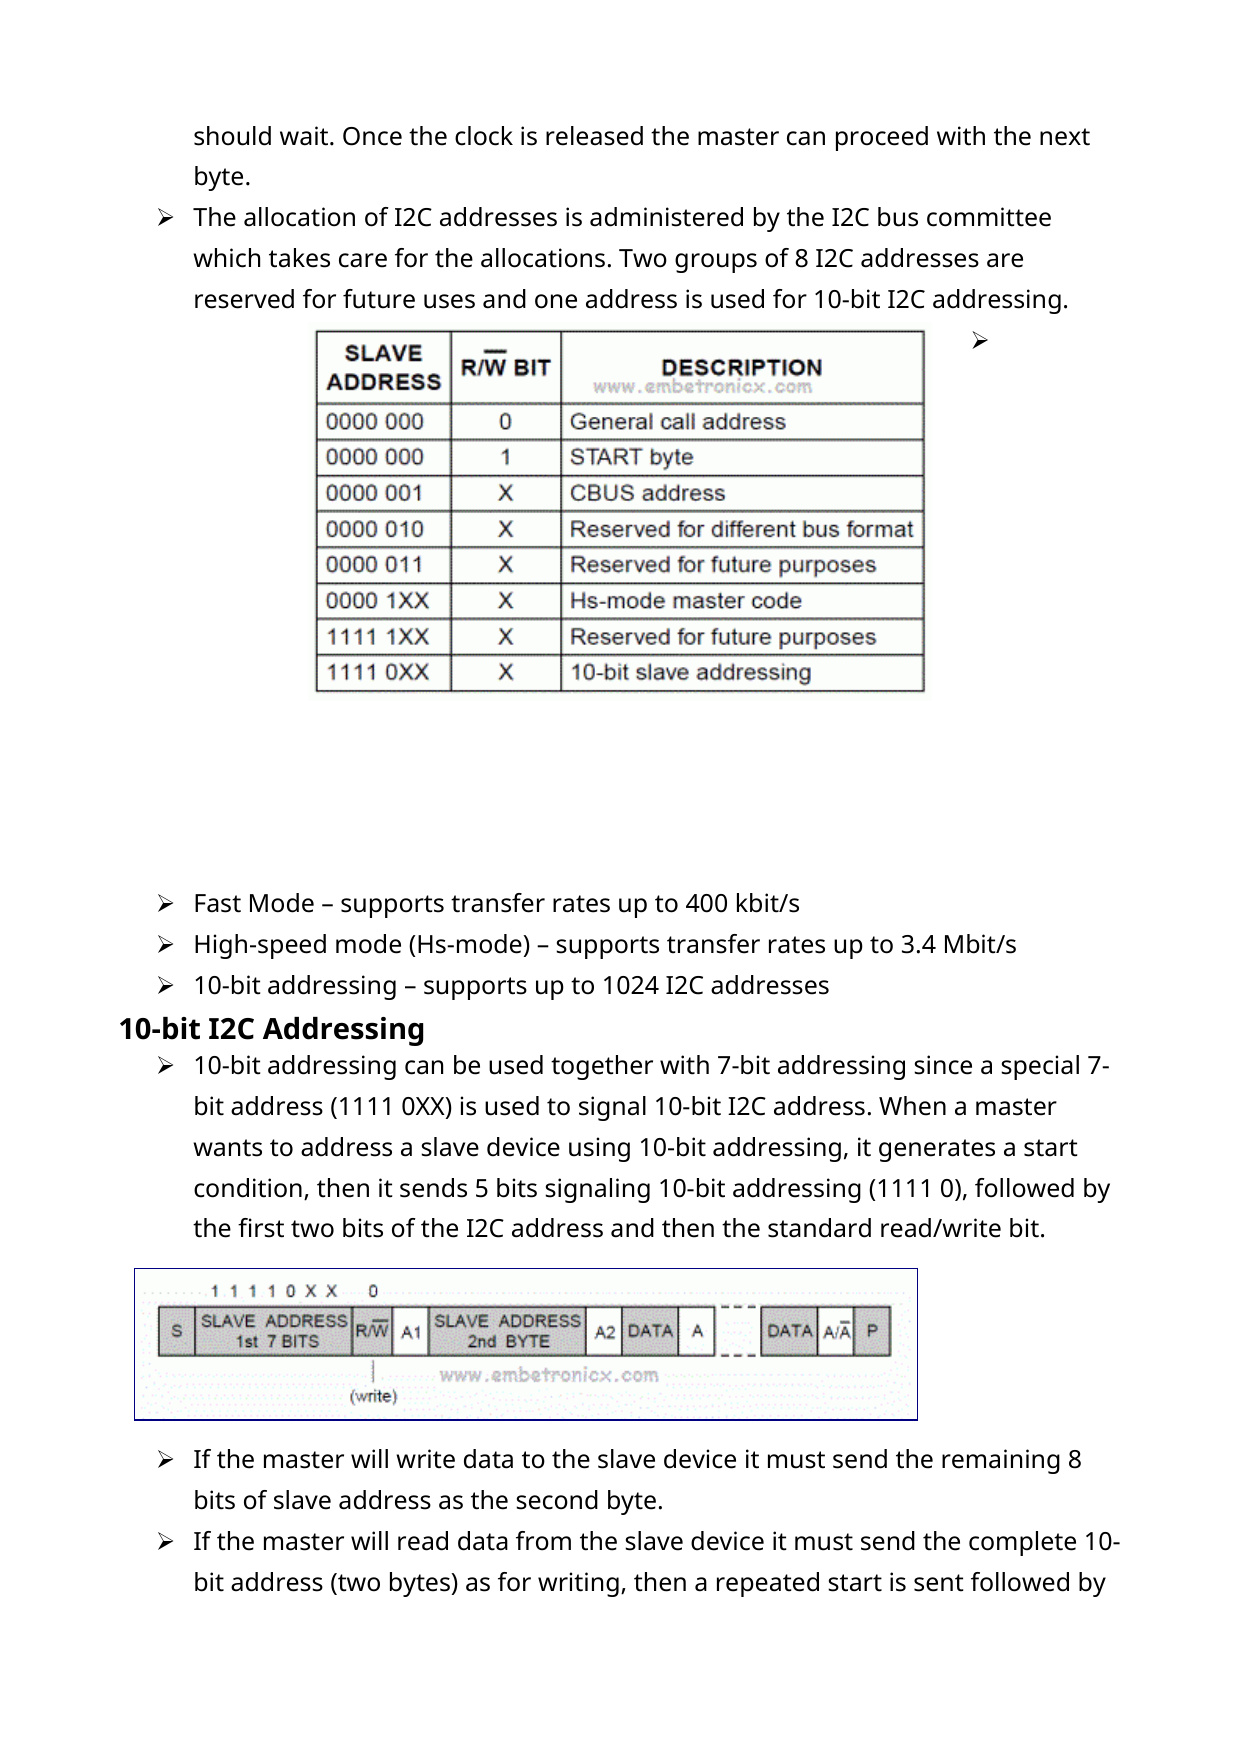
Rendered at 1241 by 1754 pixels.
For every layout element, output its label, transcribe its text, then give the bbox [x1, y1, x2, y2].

list Fast Mode – supports transfer rates up to 400 kbit/s [156, 886, 1122, 920]
list 10-bit addressing – supports up to 1024 I2C addresses [156, 967, 1122, 1001]
list High-speed mode (Hs-mode) – supports transfer rates up to 3.4 Mbit/s [156, 926, 1122, 961]
subtitle 10-bit I2C Addressing [118, 1008, 1122, 1048]
list If the master will read data from the slave device it must send the complete 10-bit address (two bytes) as for writing, then a repeated start is sent followed by [156, 1524, 1122, 1599]
picture [135, 1269, 917, 1419]
list If the master will write data to the slave device it must send the remaining 8 bits of slave address as the second byte. [156, 1442, 1122, 1517]
list 10-bit addressing can be used together with 7-bit addressing since a special 7-bit address (1111 0XX) is used to signal 10-bit I2C address. When a master wants to address a slave device using 10-bit addressing, it generates a start condition, then it sends 5 bits signaling 10-bit addressing (1111 0), followed by the first two bits of the I2C address and then the standard read/write bit. [156, 1048, 1122, 1245]
list The allocation of I2C addresses is administered by the I2C bus committee which takes care for the allocations. Two groups of 8 I2C addresses are reserved for future uses and one address is used for 10-bit I2C addressing. [156, 200, 1122, 316]
picture [307, 322, 933, 701]
list should wait. Once the clock is released the master can proceed with the next byte. [156, 118, 1122, 193]
